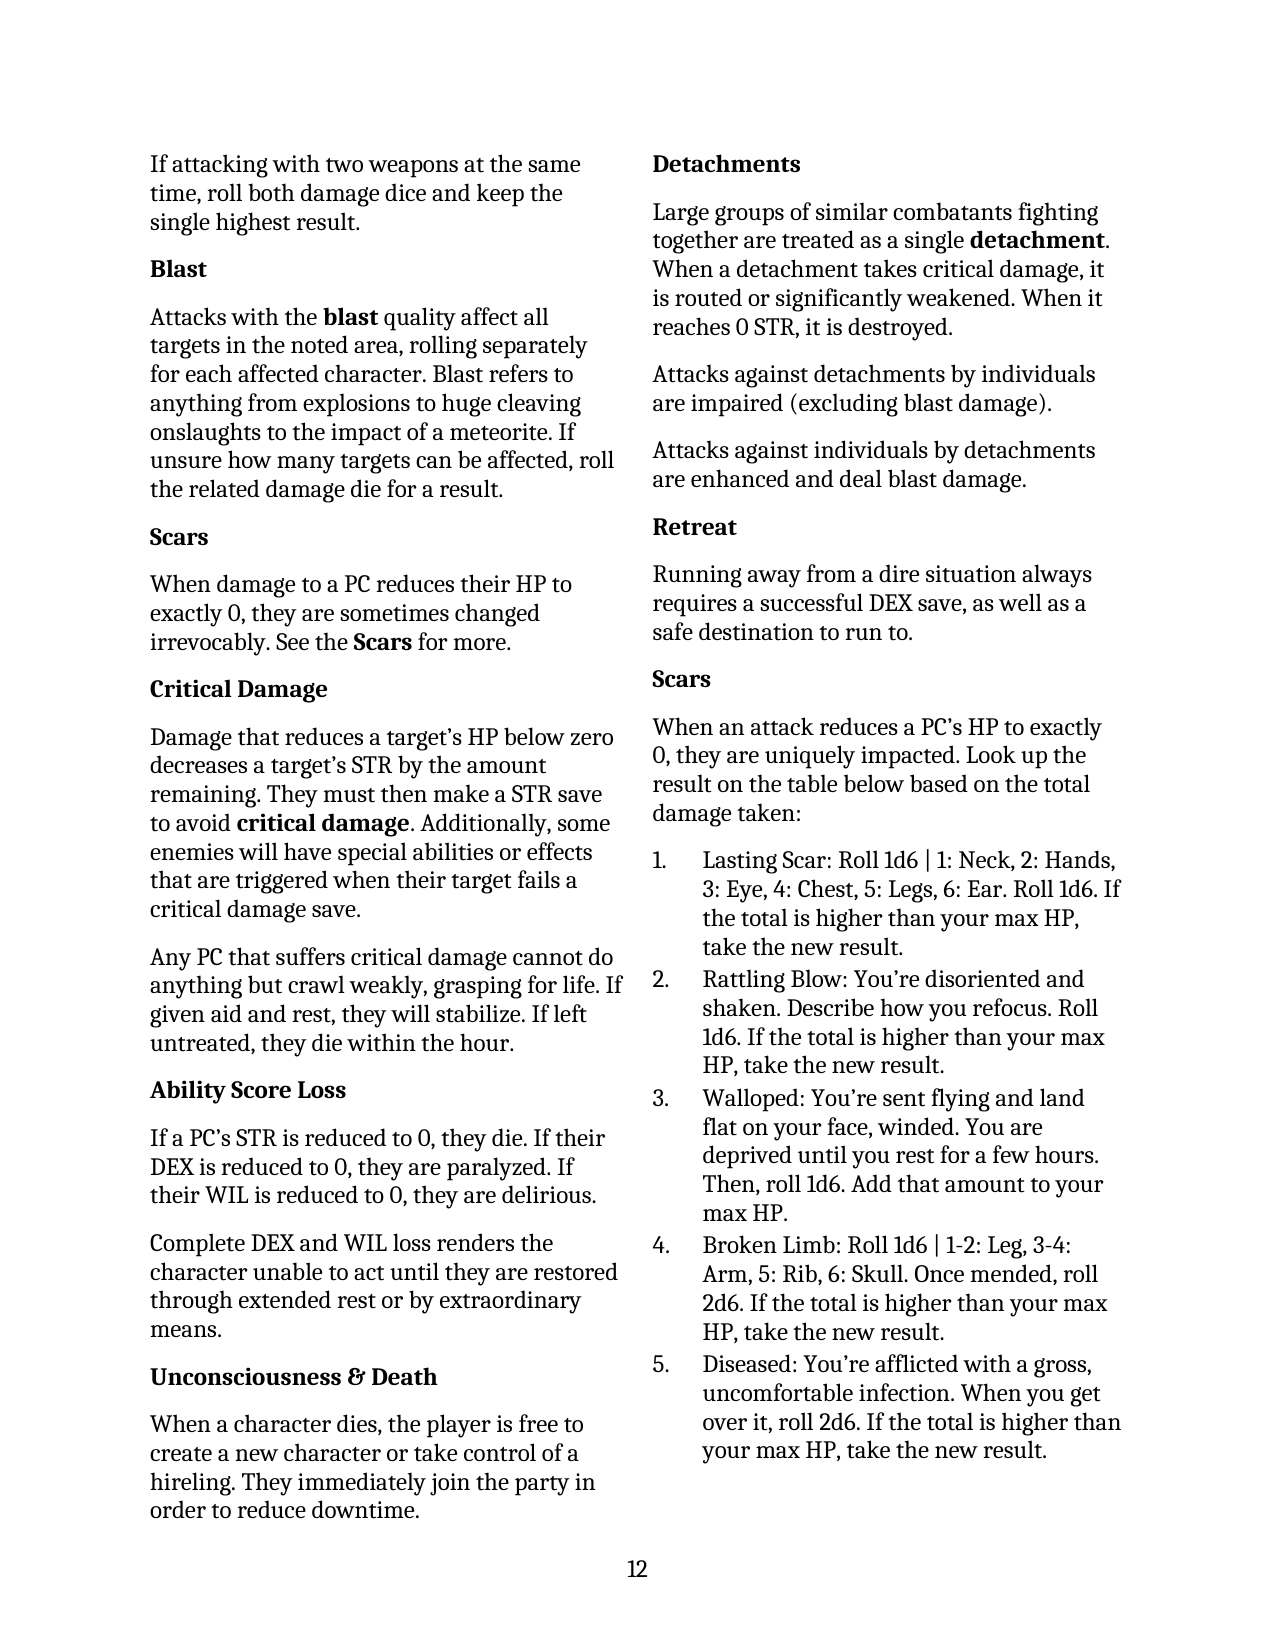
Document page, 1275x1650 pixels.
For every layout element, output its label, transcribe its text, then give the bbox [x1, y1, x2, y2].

list Diseased: You’re afflicted with a gross, uncomfortable infection. When you get over it, roll 2d6. If the total is higher than your max HP, take the new result. [652, 1350, 1125, 1465]
text Detachments [652, 150, 1125, 179]
text Ability Score Loss [150, 1076, 622, 1105]
text If a PC’s STR is reduced to 0, they die. If their DEX is reduced to 0, they are paralyzed. If their WIL is reduced to 0, they are delirious. [150, 1124, 622, 1210]
text Retreat [652, 512, 1125, 541]
list Broken Limb: Roll 1d6 | 1-2: Leg, 3-4: Arm, 5: Rib, 6: Skull. Once mended, roll 2d6. If the total is higher than your max HP, take the new result. [652, 1231, 1125, 1346]
text Damage that reduces a target’s HP below zero decreases a target’s STR by the amount remaining. They must then make a STR save to avoid critical damage. Additionally, some enemies will have special abilities or effects that are triggered when their target fails a critical damage save. [150, 722, 622, 924]
text Scars [150, 522, 622, 551]
text When a character dies, the player is free to create a new character or take control of a hireling. They immediately join the party in order to reduce downtime. [150, 1410, 622, 1525]
list Lasting Scar: Roll 1d6 | 1: Neck, 2: Hands, 3: Eye, 4: Chest, 5: Legs, 6: Ear. Roll 1d6. If the total is higher than your max HP, take the new result. [652, 846, 1125, 961]
text Blast [150, 255, 622, 284]
text Any PC that suffers critical damage cannot do anything but crawl weakly, grasping for life. If given aid and rest, they will stabilize. If left untreated, they die within the hour. [150, 942, 622, 1057]
text Running away from a dire situation always requires a successful DEX save, as well as a safe destination to run to. [652, 560, 1125, 646]
text Attacks against detachments by individuals are impaired (excluding blast damage). [652, 360, 1125, 417]
text Unconsciousness & Death [150, 1362, 622, 1391]
list Walloped: You’re sent flying and land flat on your face, winded. You are deprived until you rest for a few hours. Then, roll 1d6. Add that amount to your max HP. [652, 1084, 1125, 1227]
text Complete DEX and WIL loss renders the character unable to act until they are restored through extended rest or by extraordinary means. [150, 1229, 622, 1344]
list Rattling Blow: You’re disoriented and shaken. Describe how you refocus. Roll 1d6. If the total is higher than your max HP, take the new result. [652, 965, 1125, 1080]
text Scars [652, 665, 1125, 694]
text If attacking with two weapons at the same time, roll both damage dice and keep the single highest result. [150, 150, 622, 236]
text When an attack reduces a PC’s HP to exactly 0, they are uniquely impacted. Look up the result on the table below based on the total damage taken: [652, 712, 1125, 827]
text When damage to a PC reduces their HP to exactly 0, they are sometimes changed irrevocably. See the Scars for more. [150, 570, 622, 656]
text Attacks with the blast quality affect all targets in the noted area, rolling separately for each affected character. Blast refers to anything from explosions to huge cleaving onslaughts to the impact of a meteorite. If unsure how many targets can be affected, roll the related damage die for a result. [150, 302, 622, 504]
text Large groups of similar combatants fighting together are treated as a single detachment. When a detachment takes critical damage, it is routed or significantly weakened. When it reaches 0 STR, it is destroyed. [652, 197, 1125, 341]
text Critical Damage [150, 675, 622, 704]
text Attacks against individuals by detachments are enhanced and deal blast damage. [652, 436, 1125, 494]
